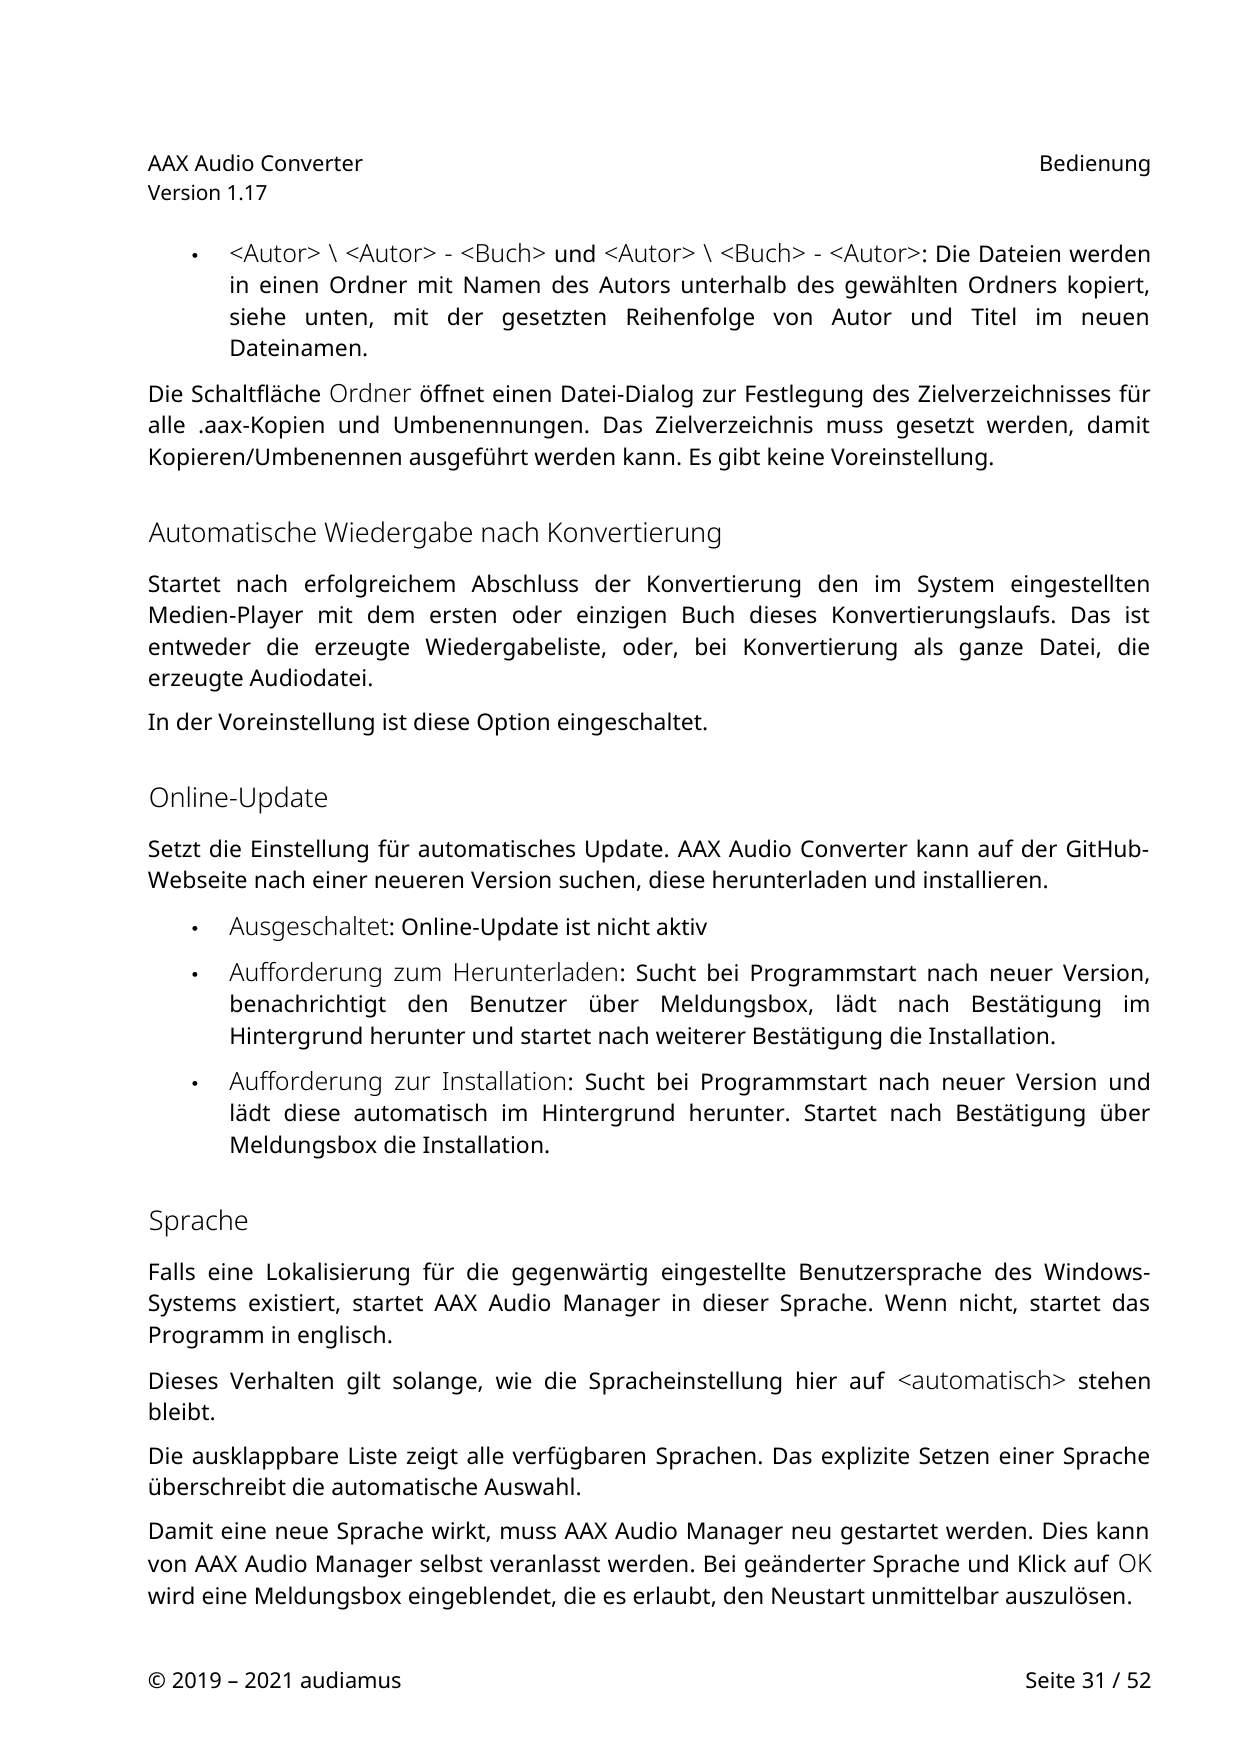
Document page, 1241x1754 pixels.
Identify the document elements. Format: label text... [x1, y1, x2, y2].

text In der Voreinstellung ist diese Option eingeschaltet. [148, 706, 1152, 737]
list Aufforderung zur Installation: Sucht bei Programmstart nach neuer Version und lädt diese automatisch im Hintergrund herunter. Startet nach Bestätigung über Meldungsbox die Installation. [192, 1063, 1152, 1160]
list Ausgeschaltet: Online-Update ist nicht aktiv [192, 908, 1152, 942]
text Die ausklappbare Liste zeigt alle verfügbaren Sprachen. Das explizite Setzen einer Sprache überschreibt die automatische Auswahl. [148, 1440, 1152, 1502]
list <Autor> \ <Autor> - <Buch> und <Autor> \ <Buch> - <Autor>: Die Dateien werden in einen Ordner mit Namen des Autors unterhalb des gewählten Ordners kopiert, siehe unten, mit der gesetzten Reihenfolge von Autor und Titel im neuen Dateinamen. [192, 235, 1152, 363]
subtitle Automatische Wiedergabe nach Konvertierung [142, 514, 1152, 551]
text Falls eine Lokalisierung für die gegenwärtig eingestellte Benutzersprache des Windows-Systems existiert, startet AAX Audio Manager in dieser Sprache. Wenn nicht, startet das Programm in englisch. [148, 1256, 1152, 1350]
list Aufforderung zum Herunterladen: Sucht bei Programmstart nach neuer Version, benachrichtigt den Benutzer über Meldungsbox, lädt nach Bestätigung im Hintergrund herunter und startet nach weiterer Bestätigung die Installation. [192, 954, 1152, 1051]
text Dieses Verhalten gilt solange, wie die Spracheinstellung hier auf <automatisch> stehen bleibt. [148, 1362, 1152, 1427]
text Damit eine neue Sprache wirkt, muss AAX Audio Manager neu gestartet werden. Dies kann von AAX Audio Manager selbst veranlasst werden. Bei geänderter Sprache und Klick auf OK wird eine Meldungsbox eingeblendet, die es erlaubt, den Neustart unmittelbar auszulösen. [148, 1515, 1152, 1611]
text Startet nach erfolgreichem Abschluss der Konvertierung den im System eingestellten Medien-Player mit dem ersten oder einzigen Buch dieses Konvertierungslaufs. Das ist entweder die erzeugte Wiedergabeliste, oder, bei Konvertierung als ganze Datei, die erzeugte Audiodatei. [148, 568, 1152, 693]
subtitle Online-Update [142, 779, 1152, 816]
text Setzt die Einstellung für automatisches Update. AAX Audio Converter kann auf der GitHub-Webseite nach einer neueren Version suchen, diese herunterladen und installieren. [148, 833, 1152, 896]
subtitle Sprache [142, 1202, 1152, 1238]
text Die Schaltfläche Ordner öffnet einen Datei-Dialog zur Festlegung des Zielverzeichnisses für alle .aax-Kopien und Umbenennungen. Das Zielverzeichnis muss gesetzt werden, damit Kopieren/Umbenennen ausgeführt werden kann. Es gibt keine Voreinstellung. [148, 375, 1152, 472]
